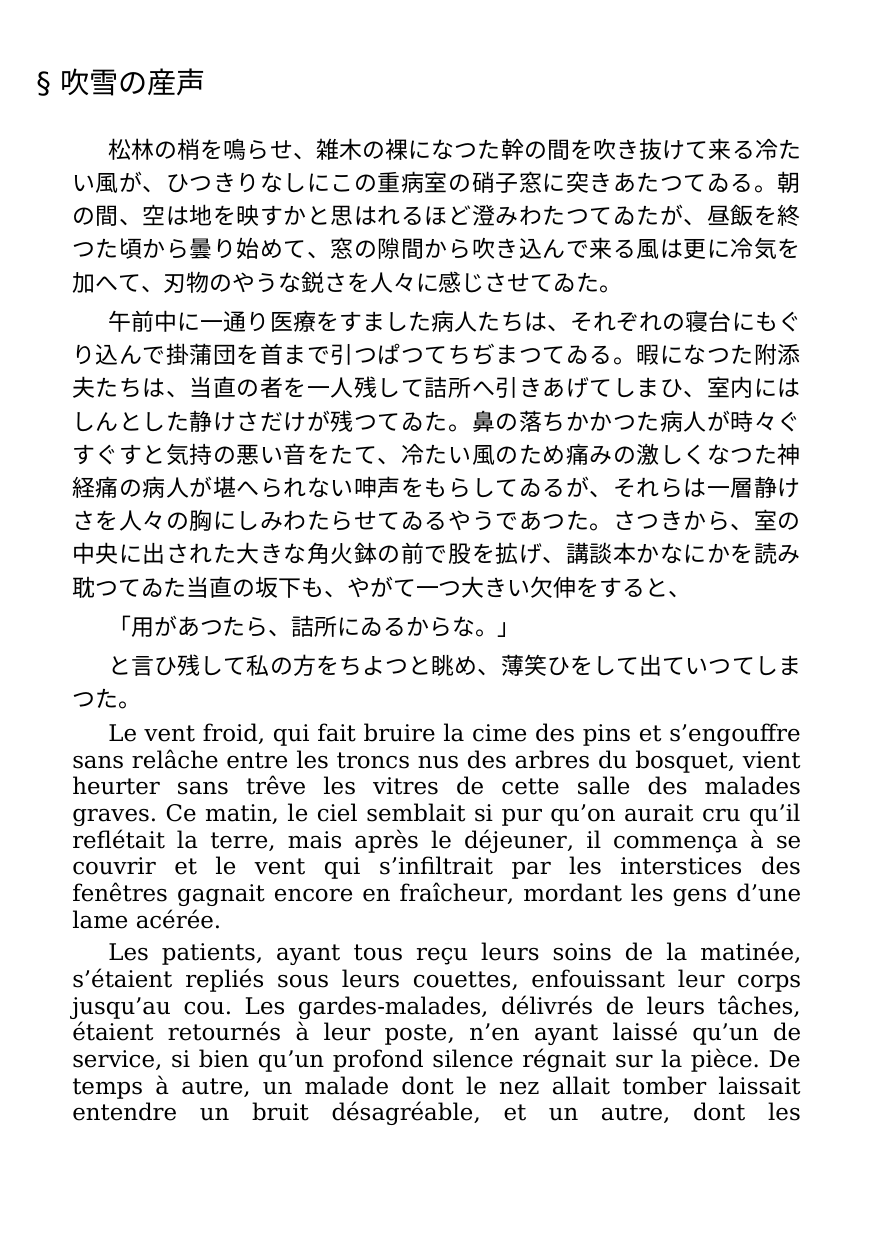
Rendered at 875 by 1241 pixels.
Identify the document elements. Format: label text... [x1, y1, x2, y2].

text 午前中に一通り医療をすました病人たちは、それぞれの寝台にもぐり込んで掛蒲団を首まで引つぱつてちぢまつてゐる。暇になつた附添夫たちは、当直の者を一人残して詰所へ引きあげてしまひ、室内にはしんとした静けさだけが残つてゐた。鼻の落ちかかつた病人が時々ぐすぐすと気持の悪い音をたて、冷たい風のため痛みの激しくなつた神経痛の病人が堪へられない呻声をもらしてゐるが、それらは一層静けさを人々の胸にしみわたらせてゐるやうであつた。さつきから、室の中央に出された大きな角火鉢の前で股を拡げ、講談本かなにかを読み耽つてゐた当直の坂下も、やがて一つ大きい欠伸をすると、 [72, 304, 802, 603]
text Le vent froid, qui fait bruire la cime des pins et s’engouffre sans relâche entre les troncs nus des arbres du bosquet, vient heurter sans trêve les vitres de cette salle des malades graves. Ce matin, le ciel semblait si pur qu’on aurait cru qu’il reflétait la terre, mais après le déjeuner, il commença à se couvrir et le vent qui s’infiltrait par les interstices des fenêtres gagnait encore en fraîcheur, mordant les gens d’une lame acérée. [72, 720, 802, 933]
text Les patients, ayant tous reçu leurs soins de la matinée, s’étaient repliés sous leurs couettes, enfouissant leur corps jusqu’au cou. Les gardes-malades, délivrés de leurs tâches, étaient retournés à leur poste, n’en ayant laissé qu’un de service, si bien qu’un profond silence régnait sur la pièce. De temps à autre, un malade dont le nez allait tomber laissait entendre un bruit désagréable, et un autre, dont les [72, 939, 802, 1126]
subtitle § 吹雪の産声 [36, 60, 838, 102]
text と言ひ残して私の方をちよつと眺め、薄笑ひをして出ていつてしまつた。 [72, 648, 802, 714]
text 松林の梢を鳴らせ、雑木の裸になつた幹の間を吹き抜けて来る冷たい風が、ひつきりなしにこの重病室の硝子窓に突きあたつてゐる。朝の間、空は地を映すかと思はれるほど澄みわたつてゐたが、昼飯を終つた頃から曇り始めて、窓の隙間から吹き込んで来る風は更に冷気を加へて、刃物のやうな鋭さを人々に感じさせてゐた。 [72, 132, 802, 298]
text 「用があつたら、詰所にゐるからな。」 [72, 609, 802, 642]
